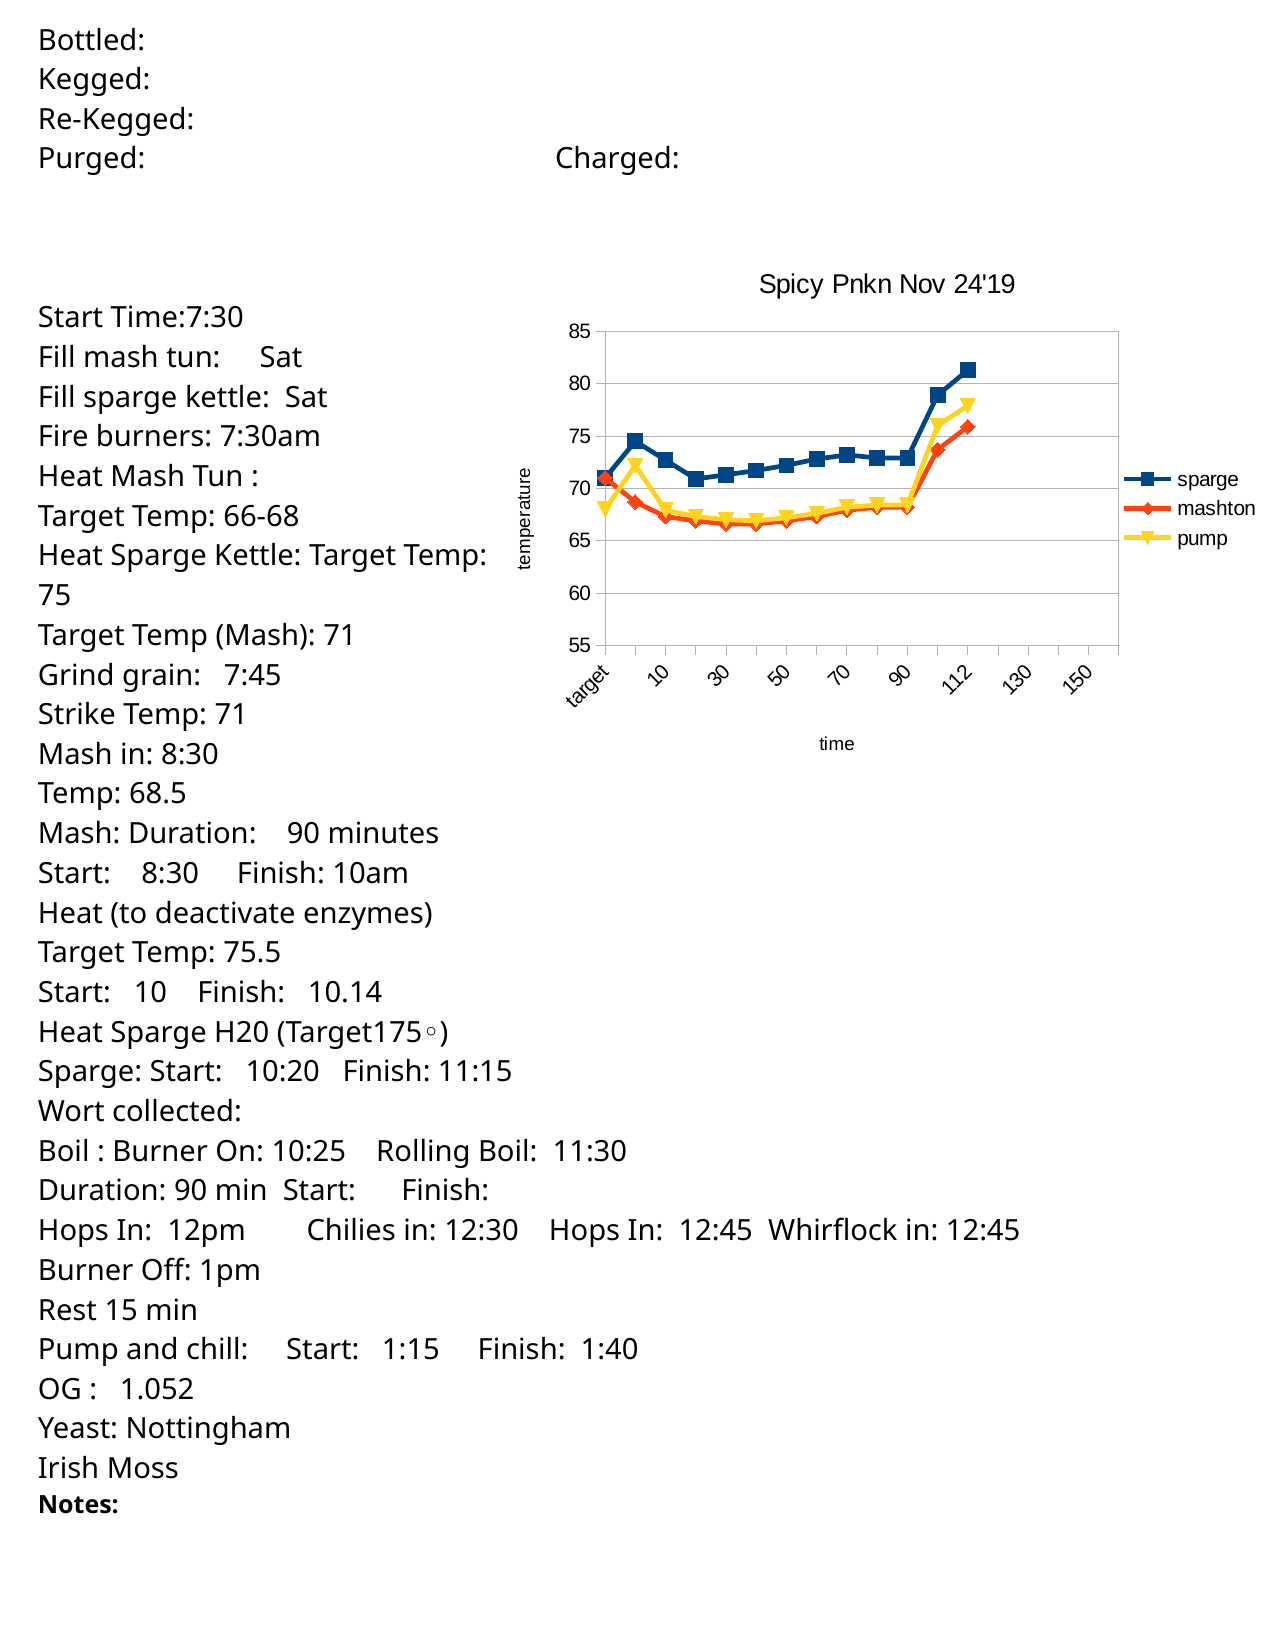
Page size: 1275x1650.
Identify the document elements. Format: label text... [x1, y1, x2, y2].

text [958, 376, 1118, 383]
text Kegged: [38, 58, 1237, 98]
text Pump and chill: Start: 1:15 Finish: 1:40 [38, 1328, 1237, 1368]
text Target Temp: 66-68 [38, 495, 605, 535]
text [643, 437, 914, 455]
text Heat Mash Tun : [38, 455, 605, 495]
text Mash in: 8:30 [38, 733, 1237, 773]
text Heat Mash Tun : [921, 455, 1118, 488]
text Duration: 90 min Start: Finish: [38, 1170, 1237, 1209]
text Notes: [38, 1487, 1237, 1521]
text [941, 437, 1118, 455]
text Heat Sparge Kettle: Target Temp: 75 [606, 594, 1118, 614]
text Heat Mash Tun : [673, 455, 809, 475]
text Purged: Charged: [38, 138, 1237, 177]
text Fire burners: 7:30am [38, 416, 605, 455]
text Heat Sparge Kettle: Target Temp: 75 [606, 535, 1118, 540]
text Target Temp: 66-68 [637, 495, 661, 511]
text Heat Mash Tun : [655, 489, 910, 495]
text Sparge: Start: 10:20 Finish: 11:15 [38, 1051, 1237, 1090]
text Heat Mash Tun : [1119, 455, 1237, 495]
text Rest 15 min [38, 1289, 1237, 1328]
text Target Temp: 75.5 [38, 932, 1237, 971]
text Hops In: 12pm Chilies in: 12:30 Hops In: 12:45 Whirflock in: 12:45 [38, 1209, 1237, 1249]
text Heat Sparge Kettle: Target Temp: 75 [1119, 535, 1237, 614]
text Target Temp: 66-68 [659, 495, 908, 518]
text [606, 416, 924, 436]
text Yeast: Nottingham [38, 1408, 1237, 1447]
text [606, 384, 946, 416]
text Heat Mash Tun : [613, 455, 923, 488]
text Strike Temp: 71 [38, 693, 1237, 733]
text Start: 10 Finish: 10.14 [38, 971, 1237, 1011]
text [606, 376, 955, 383]
text Heat Sparge H20 (Target175◦) [38, 1011, 1237, 1051]
text Grind grain: 7:45 [38, 654, 1237, 693]
text Start Time:7:30 [38, 297, 1237, 336]
text Heat Sparge Kettle: Target Temp: 75 [38, 535, 605, 614]
text Mash: Duration: 90 minutes [38, 812, 1237, 852]
text Fill sparge kettle: Sat [38, 376, 605, 416]
text [1119, 416, 1237, 455]
text Heat Mash Tun : [917, 489, 1118, 495]
text OG : 1.052 [38, 1368, 1237, 1408]
text Heat (to deactivate enzymes) [38, 892, 1237, 932]
text Wort collected: [38, 1090, 1237, 1130]
text Heat Sparge Kettle: Target Temp: 75 [606, 541, 1118, 593]
text [1119, 336, 1237, 376]
text Fill mash tun: Sat [38, 336, 605, 376]
text Boil : Burner On: 10:25 Rolling Boil: 11:30 [38, 1130, 1237, 1170]
text Irish Moss [38, 1447, 1237, 1487]
text [1119, 376, 1237, 416]
text Burner Off: 1pm [38, 1249, 1237, 1289]
text [1119, 614, 1237, 654]
text [931, 384, 1118, 416]
text Bottled: [38, 19, 1237, 58]
text Start: 8:30 Finish: 10am [38, 852, 1237, 892]
text Heat Mash Tun : [624, 473, 647, 488]
text [606, 614, 1118, 645]
text Target Temp (Mash): 71 [38, 614, 605, 654]
text [937, 416, 1118, 436]
text Re-Kegged: [38, 98, 1237, 138]
text Temp: 68.5 [38, 773, 1237, 812]
text [606, 336, 1118, 376]
text Target Temp: 66-68 [1119, 495, 1237, 535]
text Target Temp: 66-68 [606, 495, 1118, 535]
